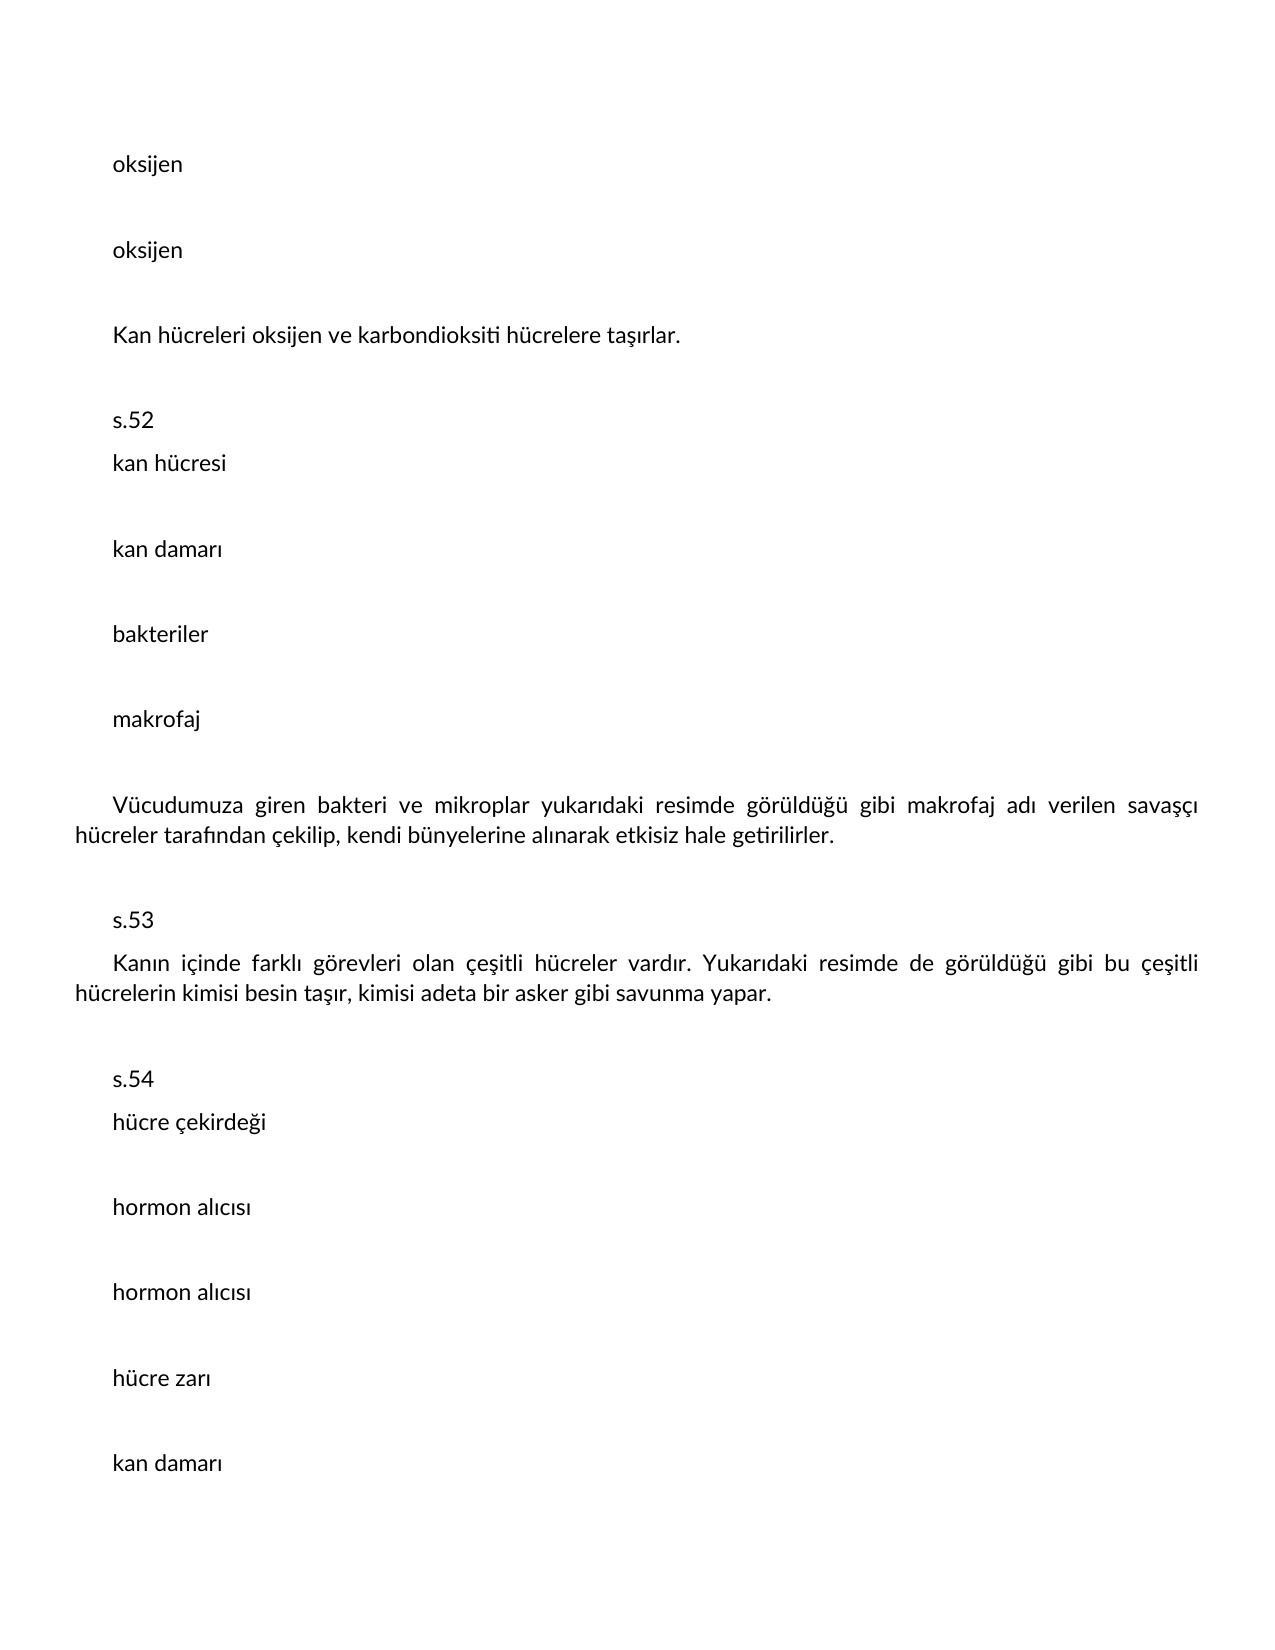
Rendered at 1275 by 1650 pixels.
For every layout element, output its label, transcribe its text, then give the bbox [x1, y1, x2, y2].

text hücre zarı [75, 1363, 1200, 1391]
text kan damarı [75, 1449, 1200, 1476]
text hormon alıcısı [75, 1278, 1200, 1306]
text s.54 [75, 1064, 1200, 1092]
text kan hücresi [75, 449, 1200, 476]
text s.53 [75, 906, 1200, 934]
text oksijen [75, 150, 1200, 177]
text s.52 [75, 406, 1200, 434]
text Kanın içinde farklı görevleri olan çeşitli hücreler vardır. Yukarıdaki resimde de görüldüğü gibi bu çeşitli hücrelerin kimisi besin taşır, kimisi adeta bir asker gibi savunma yapar. [75, 949, 1200, 1007]
text makrofaj [75, 705, 1200, 733]
text oksijen [75, 235, 1200, 263]
text Vücudumuza giren bakteri ve mikroplar yukarıdaki resimde görüldüğü gibi makrofaj adı verilen savaşçı hücreler tarafından çekilip, kendi bünyelerine alınarak etkisiz hale getirilirler. [75, 791, 1200, 848]
text bakteriler [75, 620, 1200, 647]
text Kan hücreleri oksijen ve karbondioksiti hücrelere taşırlar. [75, 321, 1200, 348]
text hücre çekirdeği [75, 1107, 1200, 1135]
text hormon alıcısı [75, 1193, 1200, 1220]
text kan damarı [75, 534, 1200, 562]
